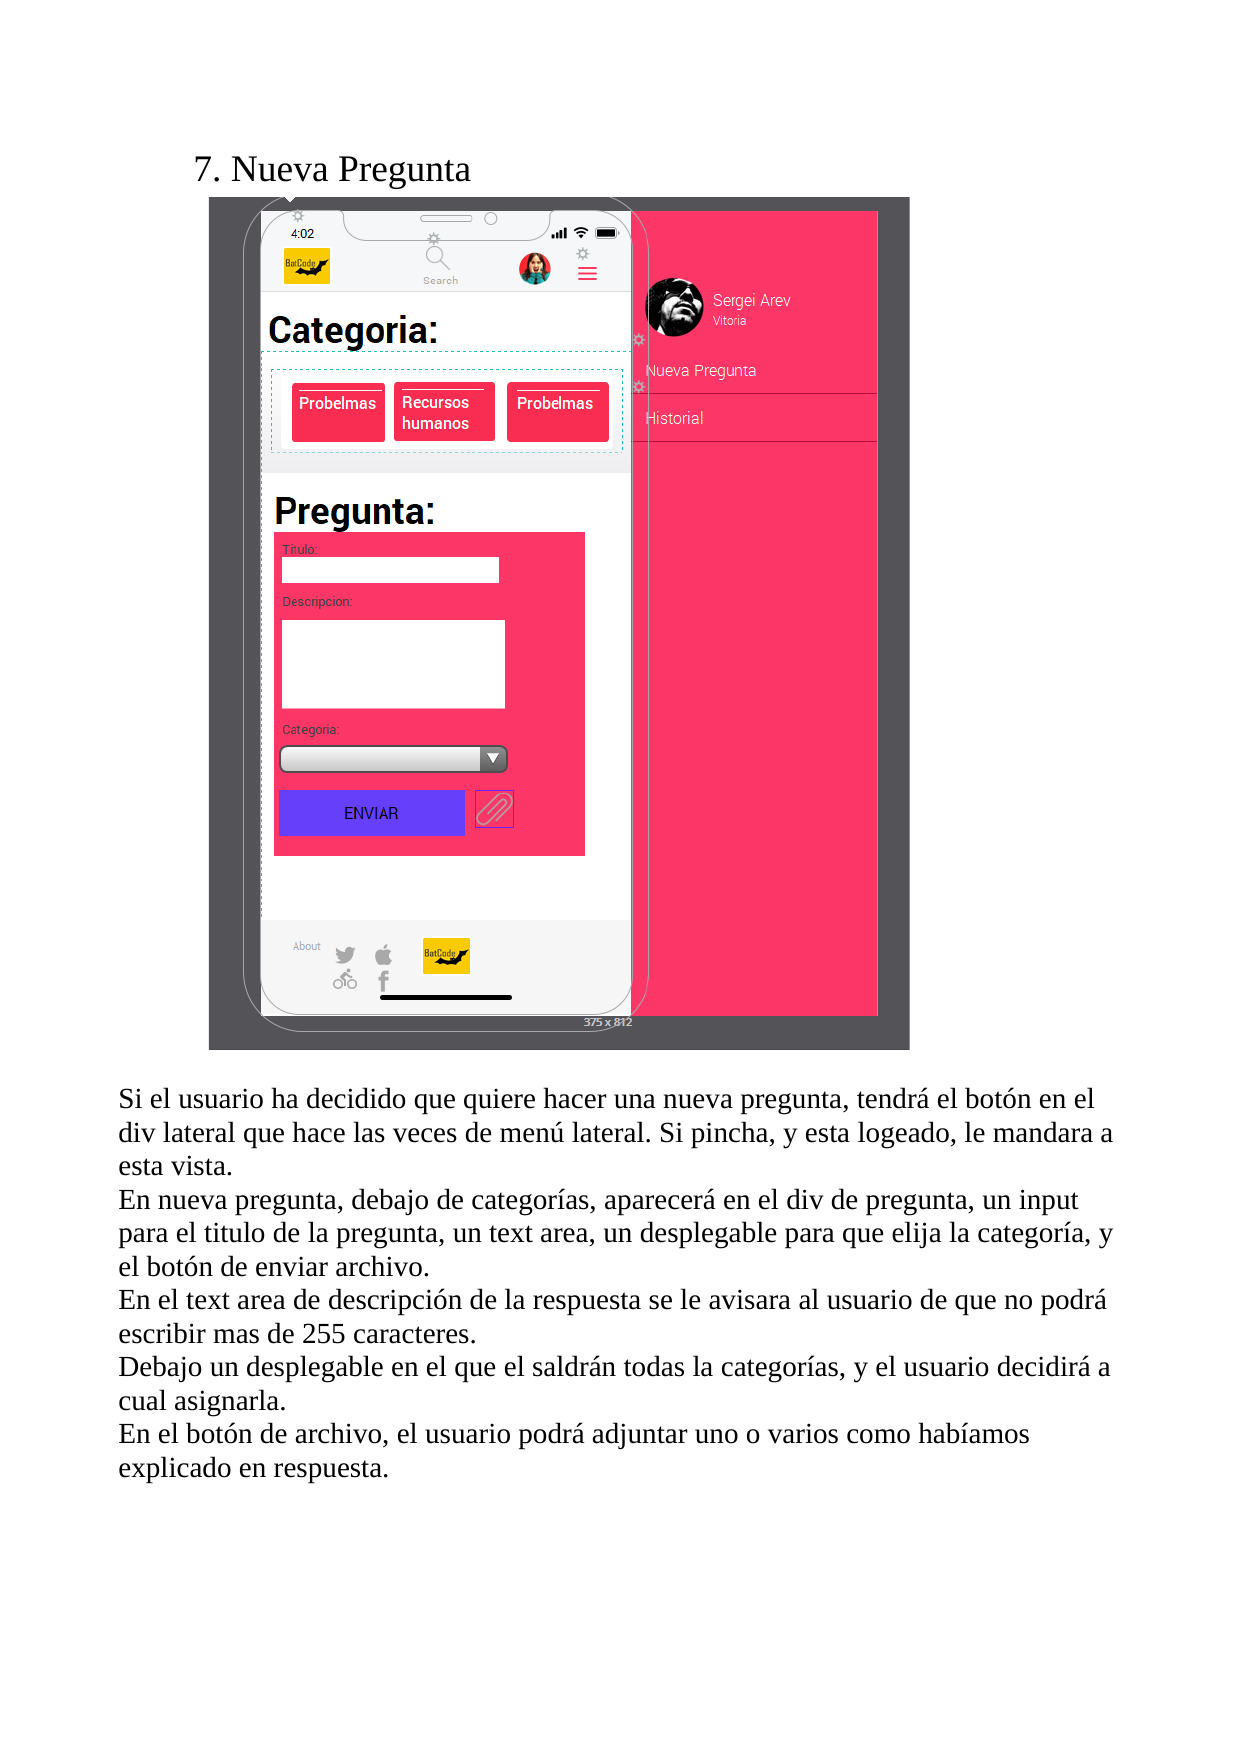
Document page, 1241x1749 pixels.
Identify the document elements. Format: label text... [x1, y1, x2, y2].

text En el botón de archivo, el usuario podrá adjuntar uno o varios como habíamos explicado en respuesta. [118, 1417, 1122, 1484]
text Debajo un desplegable en el que el saldrán todas la categorías, y el usuario decidirá a cual asignarla. [118, 1349, 1122, 1417]
text Si el usuario ha decidido que quiere hacer una nueva pregunta, tendrá el botón en el div lateral que hace las veces de menú lateral. Si pincha, y esta logeado, le mandara a esta vista. [118, 1081, 1122, 1182]
list Nueva Pregunta [193, 147, 1122, 190]
picture [208, 197, 910, 1050]
text En nueva pregunta, debajo de categorías, aparecerá en el div de pregunta, un input para el titulo de la pregunta, un text area, un desplegable para que elija la categoría, y el botón de enviar archivo. [118, 1182, 1122, 1282]
text En el text area de descripción de la respuesta se le avisara al usuario de que no podrá escribir mas de 255 caracteres. [118, 1282, 1122, 1349]
